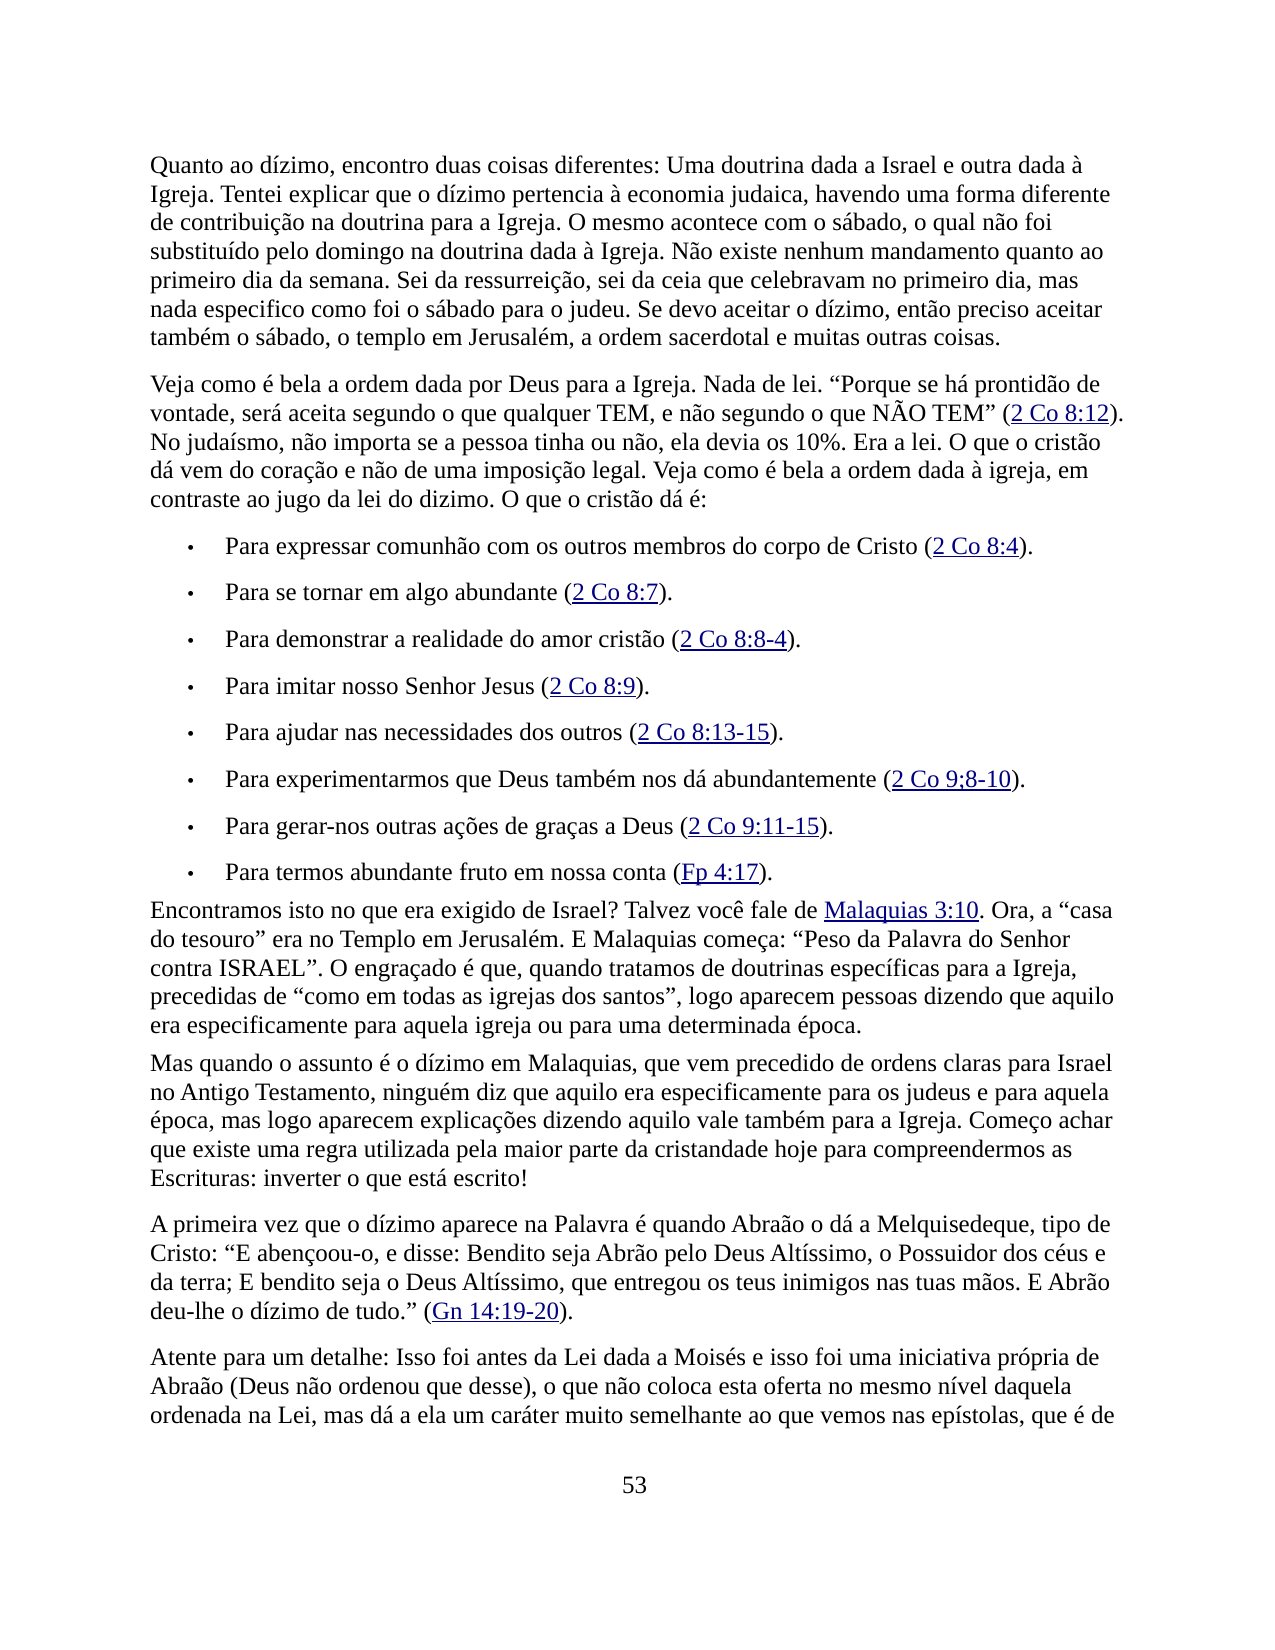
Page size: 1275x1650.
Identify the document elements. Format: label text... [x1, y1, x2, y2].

list Para termos abundante fruto em nossa conta (Fp 4:17). [187, 857, 1125, 886]
list Para gerar-nos outras ações de graças a Deus (2 Co 9:11-15). [187, 811, 1125, 839]
list Para experimentarmos que Deus também nos dá abundantemente (2 Co 9;8-10). [187, 764, 1125, 793]
list Para demonstrar a realidade do amor cristão (2 Co 8:8-4). [187, 624, 1125, 653]
list Para se tornar em algo abundante (2 Co 8:7). [187, 577, 1125, 606]
text Mas quando o assunto é o dízimo em Malaquias, que vem precedido de ordens claras para Israel no Antigo Testamento, ninguém diz que aquilo era especificamente para os judeus e para aquela época, mas logo aparecem explicações dizendo aquilo vale também para a Igreja. Começo achar que existe uma regra utilizada pela maior parte da cristandade hoje para compreendermos as Escrituras: inverter o que está escrito! [150, 1048, 1125, 1192]
list Para expressar comunhão com os outros membros do corpo de Cristo (2 Co 8:4). [187, 531, 1125, 559]
list Para ajudar nas necessidades dos outros (2 Co 8:13-15). [187, 717, 1125, 746]
text A primeira vez que o dízimo aparece na Palavra é quando Abraão o dá a Melquisedeque, tipo de Cristo: “E abençoou-o, e disse: Bendito seja Abrão pelo Deus Altíssimo, o Possuidor dos céus e da terra; E bendito seja o Deus Altíssimo, que entregou os teus inimigos nas tuas mãos. E Abrão deu-lhe o dízimo de tudo.” (Gn 14:19-20). [150, 1209, 1125, 1324]
text Quanto ao dízimo, encontro duas coisas diferentes: Uma doutrina dada a Israel e outra dada à Igreja. Tentei explicar que o dízimo pertencia à economia judaica, havendo uma forma diferente de contribuição na doutrina para a Igreja. O mesmo acontece com o sábado, o qual não foi substituído pelo domingo na doutrina dada à Igreja. Não existe nenhum mandamento quanto ao primeiro dia da semana. Sei da ressurreição, sei da ceia que celebravam no primeiro dia, mas nada especifico como foi o sábado para o judeu. Se devo aceitar o dízimo, então preciso aceitar também o sábado, o templo em Jerusalém, a ordem sacerdotal e muitas outras coisas. [150, 150, 1125, 351]
list Para imitar nosso Senhor Jesus (2 Co 8:9). [187, 671, 1125, 699]
text Veja como é bela a ordem dada por Deus para a Igreja. Nada de lei. “Porque se há prontidão de vontade, será aceita segundo o que qualquer TEM, e não segundo o que NÃO TEM” (2 Co 8:12). No judaísmo, não importa se a pessoa tinha ou não, ela devia os 10%. Era a lei. O que o cristão dá vem do coração e não de uma imposição legal. Veja como é bela a ordem dada à igreja, em contraste ao jugo da lei do dizimo. O que o cristão dá é: [150, 369, 1125, 513]
text Encontramos isto no que era exigido de Israel? Talvez você fale de Malaquias 3:10. Ora, a “casa do tesouro” era no Templo em Jerusalém. E Malaquias começa: “Peso da Palavra do Senhor contra ISRAEL”. O engraçado é que, quando tratamos de doutrinas específicas para a Igreja, precedidas de “como em todas as igrejas dos santos”, logo aparecem pessoas dizendo que aquilo era especificamente para aquela igreja ou para uma determinada época. [150, 895, 1125, 1039]
text Atente para um detalhe: Isso foi antes da Lei dada a Moisés e isso foi uma iniciativa própria de Abraão (Deus não ordenou que desse), o que não coloca esta oferta no mesmo nível daquela ordenada na Lei, mas dá a ela um caráter muito semelhante ao que vemos nas epístolas, que é de [150, 1342, 1125, 1429]
